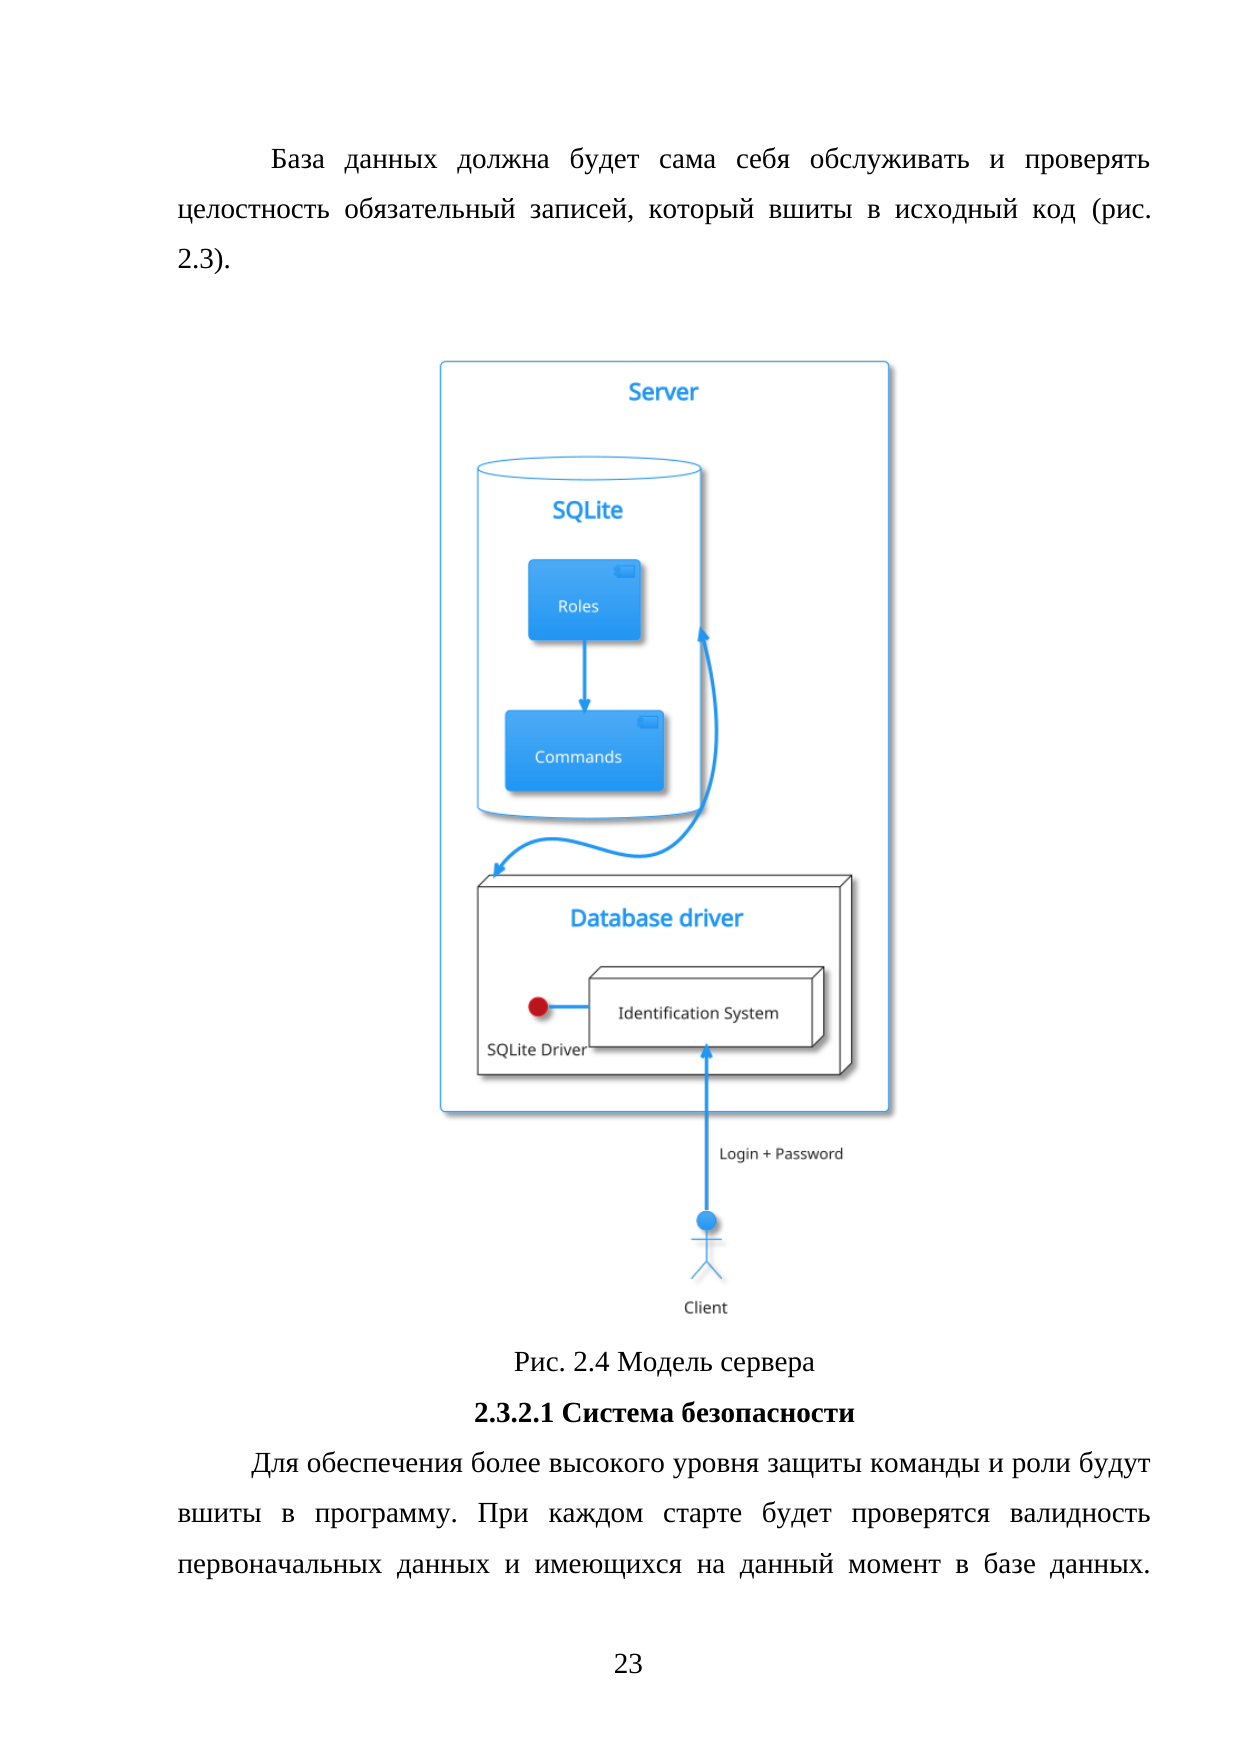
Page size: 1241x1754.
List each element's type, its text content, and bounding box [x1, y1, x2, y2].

text База данных должна будет сама себя обслуживать и проверять целостность обязательный записей, который вшиты в исходный код (рис. 2.3). [177, 141, 1152, 275]
text Для обеспечения более высокого уровня защиты команды и роли будут вшиты в программу. При каждом старте будет проверятся валидность первоначальных данных и имеющихся на данный момент в базе данных. [177, 1445, 1152, 1579]
subtitle 2.3.2.1 Система безопасности [177, 1395, 1152, 1428]
picture [421, 342, 908, 1328]
text Рис. 2.4 Модель сервера [177, 1344, 1152, 1378]
